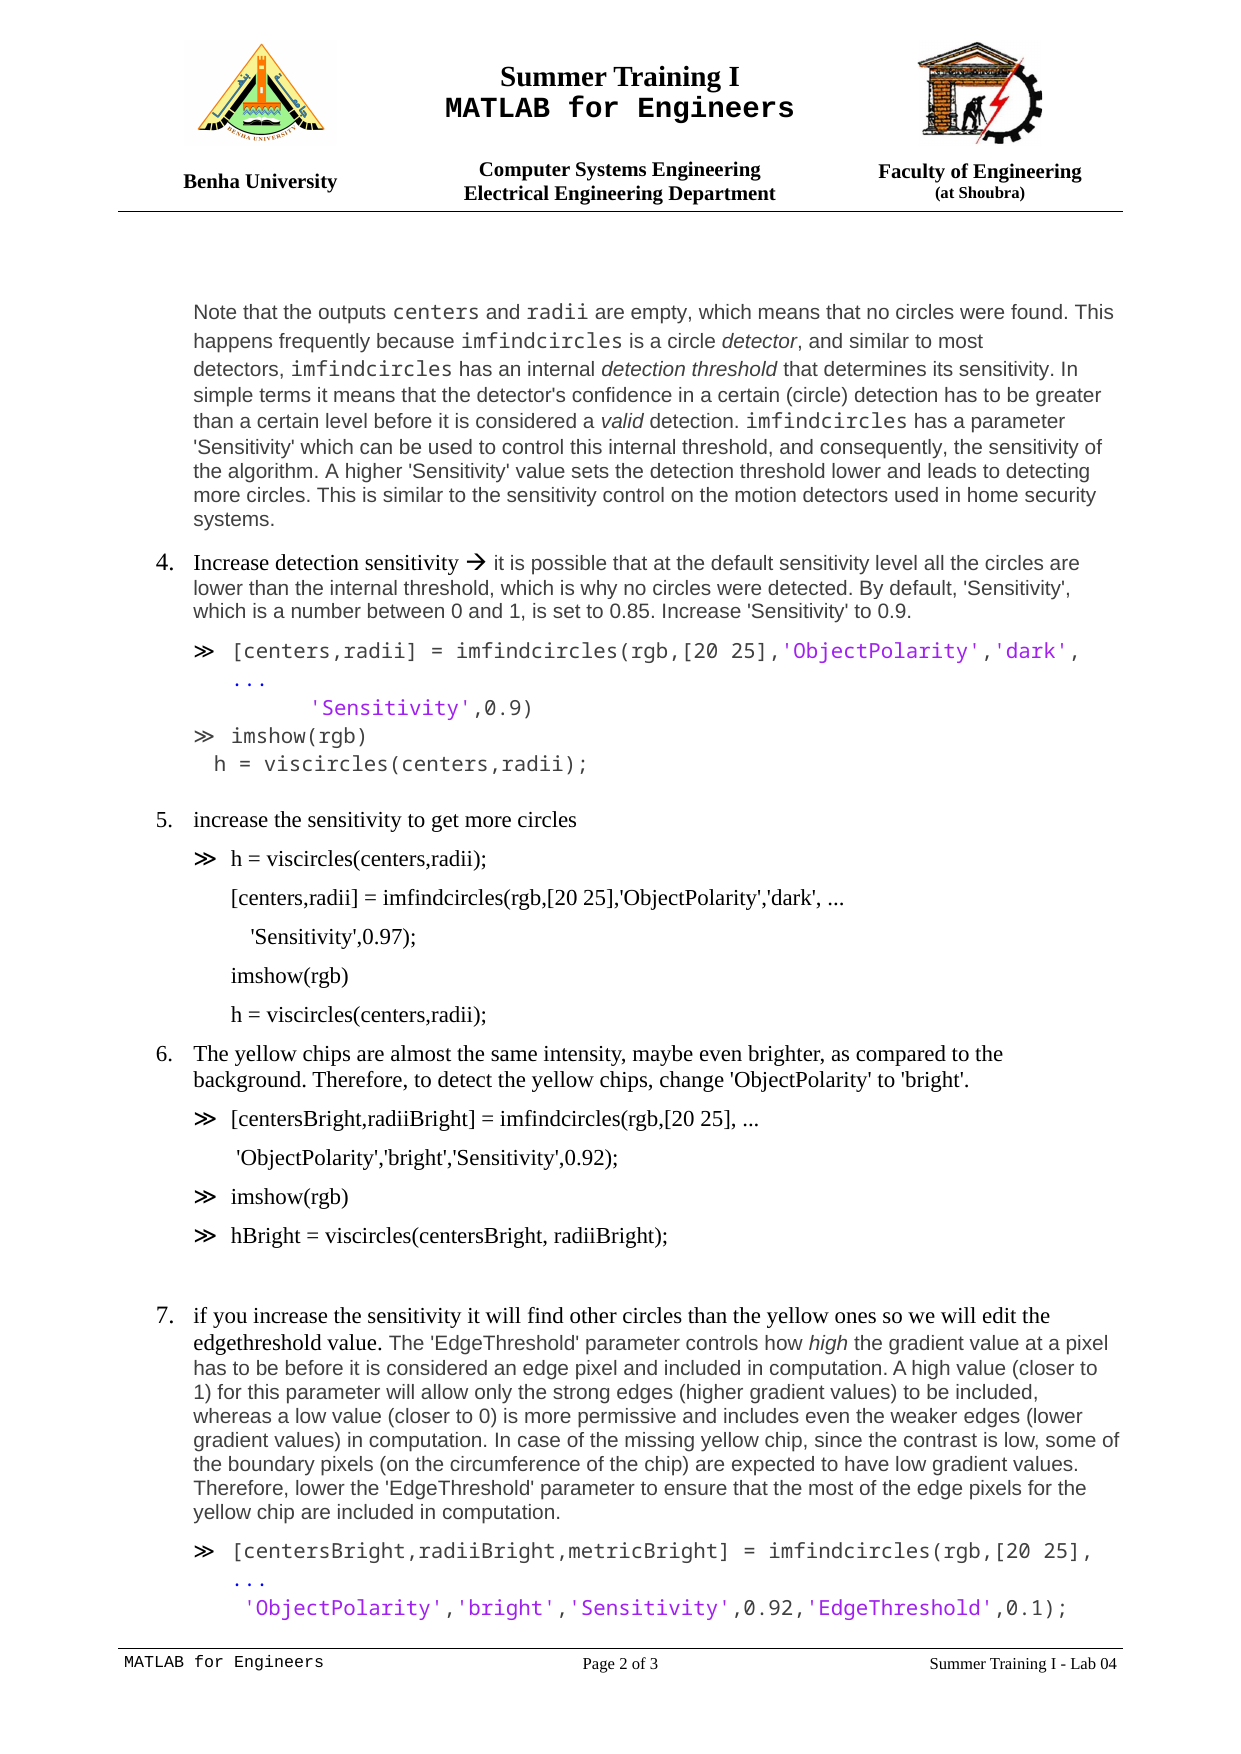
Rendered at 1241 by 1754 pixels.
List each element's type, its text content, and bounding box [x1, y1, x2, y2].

list imshow(rgb) [193, 721, 1122, 749]
list The yellow chips are almost the same intensity, maybe even brighter, as compared to the background. Therefore, to detect the yellow chips, change 'ObjectPolarity' to 'bright'. [156, 1040, 1122, 1093]
text Note that the outputs centers and radii are empty, which means that no circles were found. This happens frequently because imfindcircles is a circle detector, and similar to most detectors, imfindcircles has an internal detection threshold that determines its sensitivity. In simple terms it means that the detector's confidence in a certain (circle) detection has to be greater than a certain level before it is considered a valid detection. imfindcircles has a parameter 'Sensitivity' which can be used to control this internal threshold, and consequently, the sensitivity of the algorithm. A higher 'Sensitivity' value sets the detection threshold lower and leads to detecting more circles. This is similar to the sensitivity control on the motion detectors used in home security systems. [193, 297, 1122, 531]
text 'Sensitivity',0.97); [193, 923, 1122, 950]
list increase the sensitivity to get more circles [156, 806, 1122, 833]
text 'Sensitivity',0.9) [193, 693, 1122, 721]
list imshow(rgb) [193, 1183, 1122, 1210]
text [centers,radii] = imfindcircles(rgb,[20 25],'ObjectPolarity','dark', ... [231, 884, 1122, 911]
list if you increase the sensitivity it will find other circles than the yellow ones so we will edit the edgethreshold value. The 'EdgeThreshold' parameter controls how high the gradient value at a pixel has to be before it is considered an edge pixel and included in computation. A high value (closer to 1) for this parameter will allow only the strong edges (higher gradient values) to be included, whereas a low value (closer to 0) is more permissive and includes even the weaker edges (lower gradient values) in computation. In case of the missing yellow chip, since the contrast is low, some of the boundary pixels (on the circumference of the chip) are expected to have low gradient values. Therefore, lower the 'EdgeThreshold' parameter to ensure that the most of the edge pixels for the yellow chip are included in computation. [156, 1301, 1122, 1523]
list hBright = viscircles(centersBright, radiiBright); [193, 1222, 1122, 1249]
text 'ObjectPolarity','bright','Sensitivity',0.92); [193, 1144, 1122, 1171]
list Increase detection sensitivity  it is possible that at the default sensitivity level all the circles are lower than the internal threshold, which is why no circles were detected. By default, 'Sensitivity', which is a number between 0 and 1, is set to 0.85. Increase 'Sensitivity' to 0.9. [156, 547, 1122, 623]
list h = viscircles(centers,radii); [193, 845, 1122, 872]
text 'ObjectPolarity','bright','Sensitivity',0.92,'EdgeThreshold',0.1); [193, 1593, 1122, 1621]
list [centersBright,radiiBright] = imfindcircles(rgb,[20 25], ... [193, 1105, 1122, 1132]
text h = viscircles(centers,radii); [231, 1001, 1122, 1027]
list [centers,radii] = imfindcircles(rgb,[20 25],'ObjectPolarity','dark', ... [193, 636, 1122, 693]
text h = viscircles(centers,radii); [156, 749, 1122, 778]
text imshow(rgb) [231, 962, 1122, 988]
list [centersBright,radiiBright,metricBright] = imfindcircles(rgb,[20 25], ... [193, 1536, 1122, 1593]
